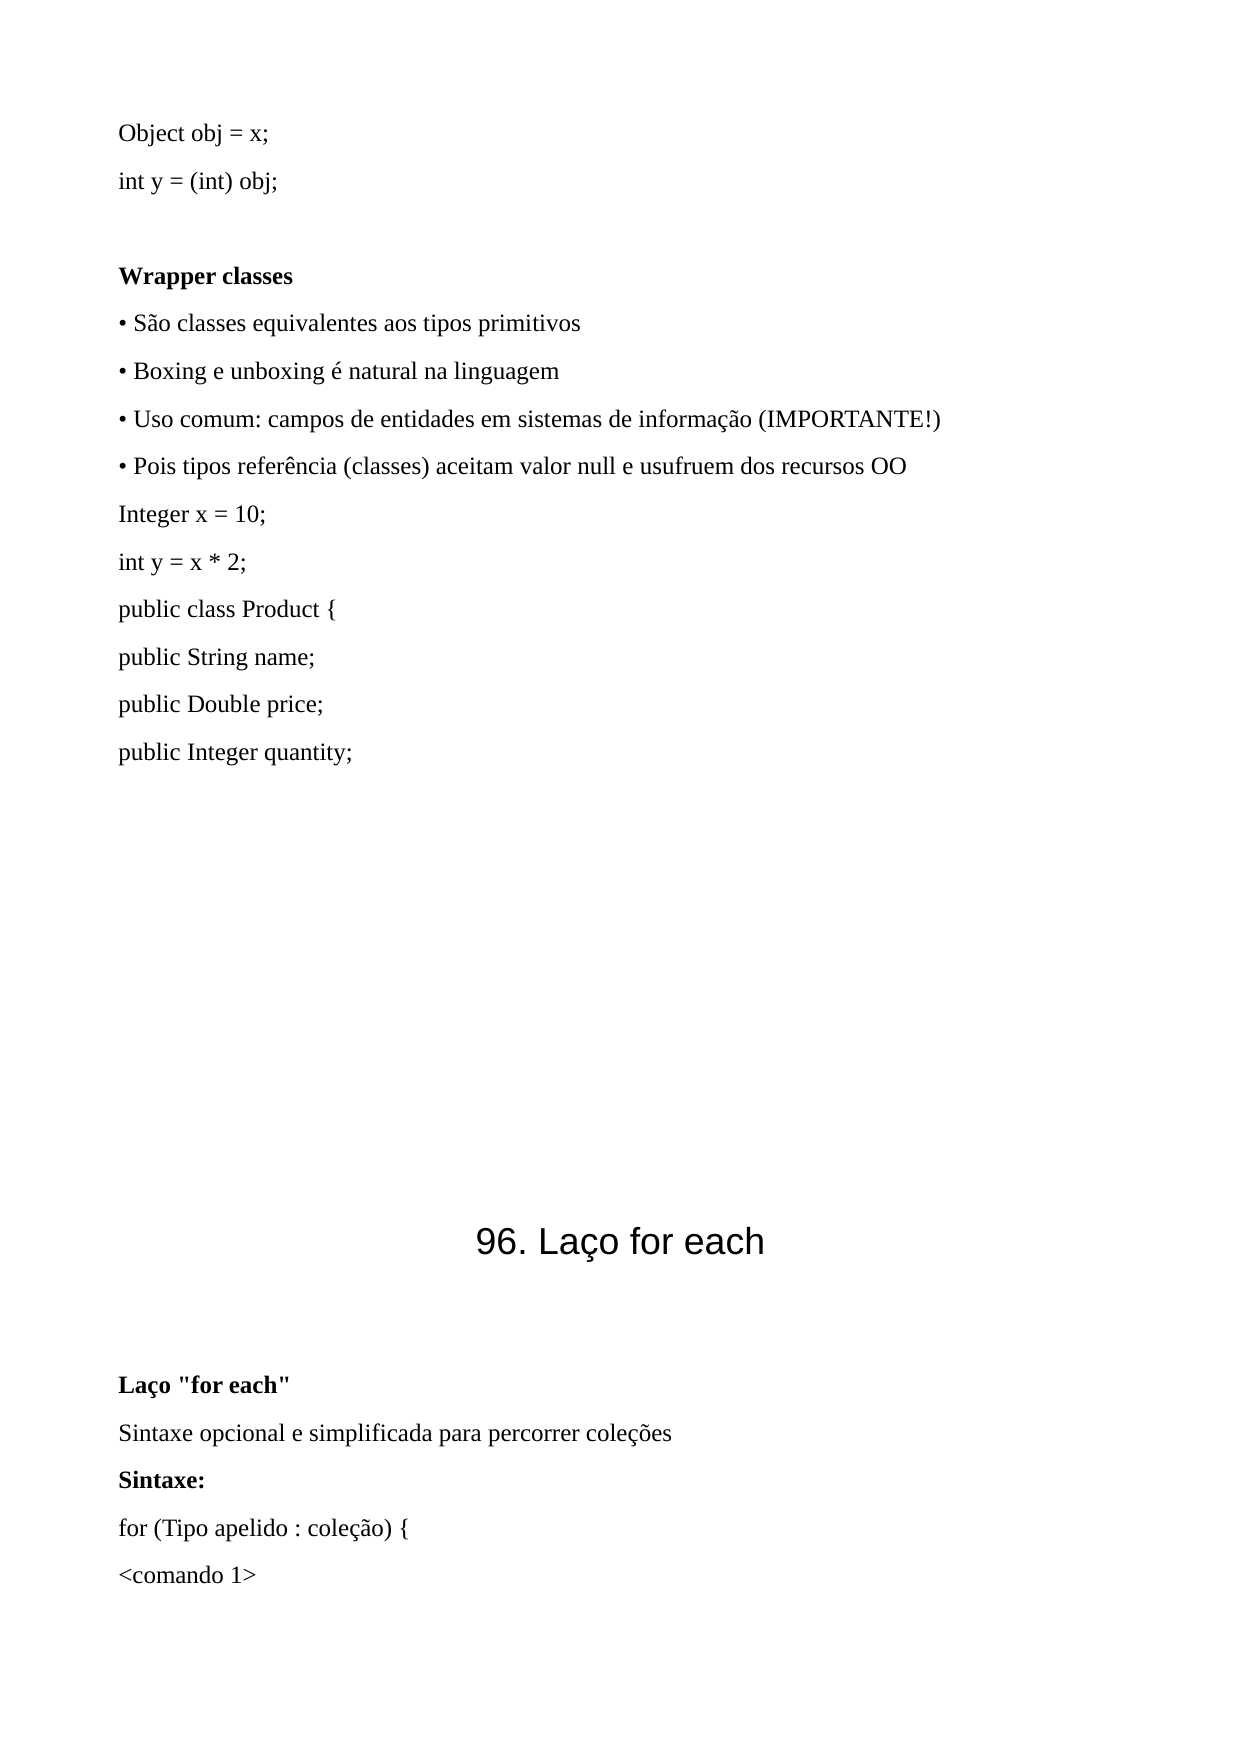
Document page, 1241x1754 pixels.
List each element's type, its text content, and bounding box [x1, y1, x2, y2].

text for (Tipo apelido : coleção) { [118, 1513, 1122, 1542]
text Object obj = x; [118, 118, 1122, 147]
text public Double price; [118, 689, 1122, 718]
text public Integer quantity; [118, 737, 1122, 766]
text Sintaxe opcional e simplificada para percorrer coleções [118, 1418, 1122, 1446]
text • Uso comum: campos de entidades em sistemas de informação (IMPORTANTE!) [118, 404, 1122, 432]
text Integer x = 10; [118, 499, 1122, 528]
text int y = x * 2; [118, 547, 1122, 575]
text public String name; [118, 642, 1122, 671]
text Wrapper classes [118, 261, 1122, 290]
text • São classes equivalentes aos tipos primitivos [118, 308, 1122, 337]
text int y = (int) obj; [118, 166, 1122, 194]
subtitle 96. Laço for each [118, 1219, 1122, 1262]
text • Pois tipos referência (classes) aceitam valor null e usufruem dos recursos OO [118, 451, 1122, 480]
text Laço "for each" [118, 1370, 1122, 1399]
text public class Product { [118, 594, 1122, 623]
text • Boxing e unboxing é natural na linguagem [118, 356, 1122, 385]
text Sintaxe: [118, 1465, 1122, 1494]
text <comando 1> [118, 1561, 1122, 1589]
